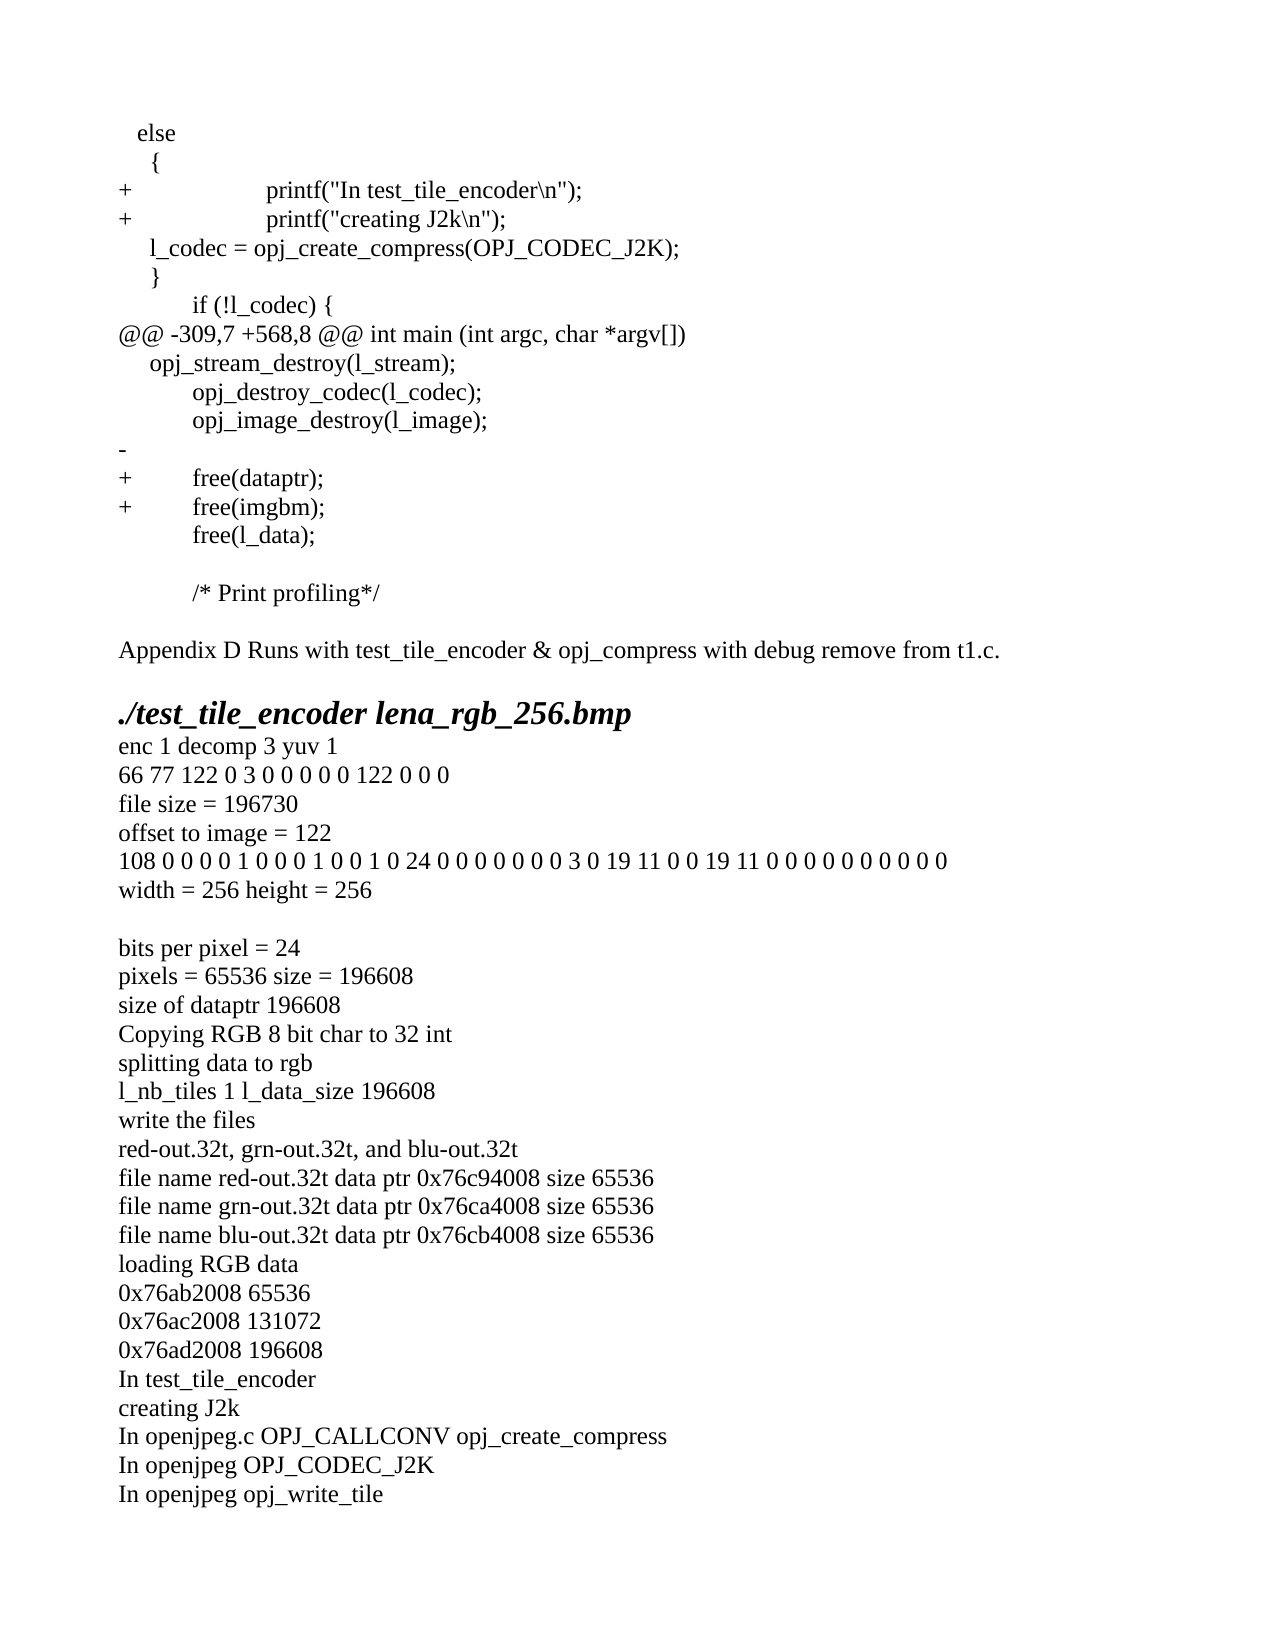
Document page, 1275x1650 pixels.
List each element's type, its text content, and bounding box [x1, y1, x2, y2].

text 66 77 122 0 3 0 0 0 0 0 122 0 0 0 [118, 760, 1157, 789]
text creating J2k [118, 1393, 1157, 1421]
text ./test_tile_encoder lena_rgb_256.bmp [118, 693, 1157, 731]
text } [118, 262, 1157, 291]
text In openjpeg.c OPJ_CALLCONV opj_create_compress [118, 1421, 1157, 1450]
text file size = 196730 [118, 789, 1157, 818]
text Appendix D Runs with test_tile_encoder & opj_compress with debug remove from t1.c. [118, 636, 1157, 664]
text enc 1 decomp 3 yuv 1 [118, 731, 1157, 760]
text file name red-out.32t data ptr 0x76c94008 size 65536 [118, 1163, 1157, 1191]
text + printf("creating J2k\n"); [118, 204, 1157, 233]
text opj_image_destroy(l_image); [118, 406, 1157, 434]
text else [118, 118, 1157, 147]
text 0x76ac2008 131072 [118, 1306, 1157, 1335]
text loading RGB data [118, 1249, 1157, 1278]
text 0x76ab2008 65536 [118, 1278, 1157, 1306]
text write the files [118, 1105, 1157, 1134]
text Copying RGB 8 bit char to 32 int [118, 1019, 1157, 1048]
text bits per pixel = 24 [118, 933, 1157, 961]
text opj_stream_destroy(l_stream); [118, 348, 1157, 377]
text + free(imgbm); [118, 492, 1157, 521]
text offset to image = 122 [118, 818, 1157, 846]
text file name blu-out.32t data ptr 0x76cb4008 size 65536 [118, 1220, 1157, 1249]
text size of dataptr 196608 [118, 990, 1157, 1019]
text /* Print profiling*/ [118, 578, 1157, 607]
text free(l_data); [118, 521, 1157, 549]
text - [118, 434, 1157, 463]
text In openjpeg opj_write_tile [118, 1479, 1157, 1508]
text + free(dataptr); [118, 463, 1157, 492]
text { [118, 147, 1157, 176]
text In openjpeg OPJ_CODEC_J2K [118, 1450, 1157, 1479]
text @@ -309,7 +568,8 @@ int main (int argc, char *argv[]) [118, 319, 1157, 348]
text if (!l_codec) { [118, 291, 1157, 319]
text l_codec = opj_create_compress(OPJ_CODEC_J2K); [118, 233, 1157, 262]
text 108 0 0 0 0 1 0 0 0 1 0 0 1 0 24 0 0 0 0 0 0 0 3 0 19 11 0 0 19 11 0 0 0 0 0 0 0 0 0 0 [118, 846, 1157, 875]
text 0x76ad2008 196608 [118, 1335, 1157, 1364]
text splitting data to rgb [118, 1048, 1157, 1076]
text opj_destroy_codec(l_codec); [118, 377, 1157, 406]
text In test_tile_encoder [118, 1364, 1157, 1393]
text red-out.32t, grn-out.32t, and blu-out.32t [118, 1134, 1157, 1163]
text + printf("In test_tile_encoder\n"); [118, 176, 1157, 204]
text width = 256 height = 256 [118, 875, 1157, 904]
text l_nb_tiles 1 l_data_size 196608 [118, 1076, 1157, 1105]
text pixels = 65536 size = 196608 [118, 961, 1157, 990]
text file name grn-out.32t data ptr 0x76ca4008 size 65536 [118, 1191, 1157, 1220]
